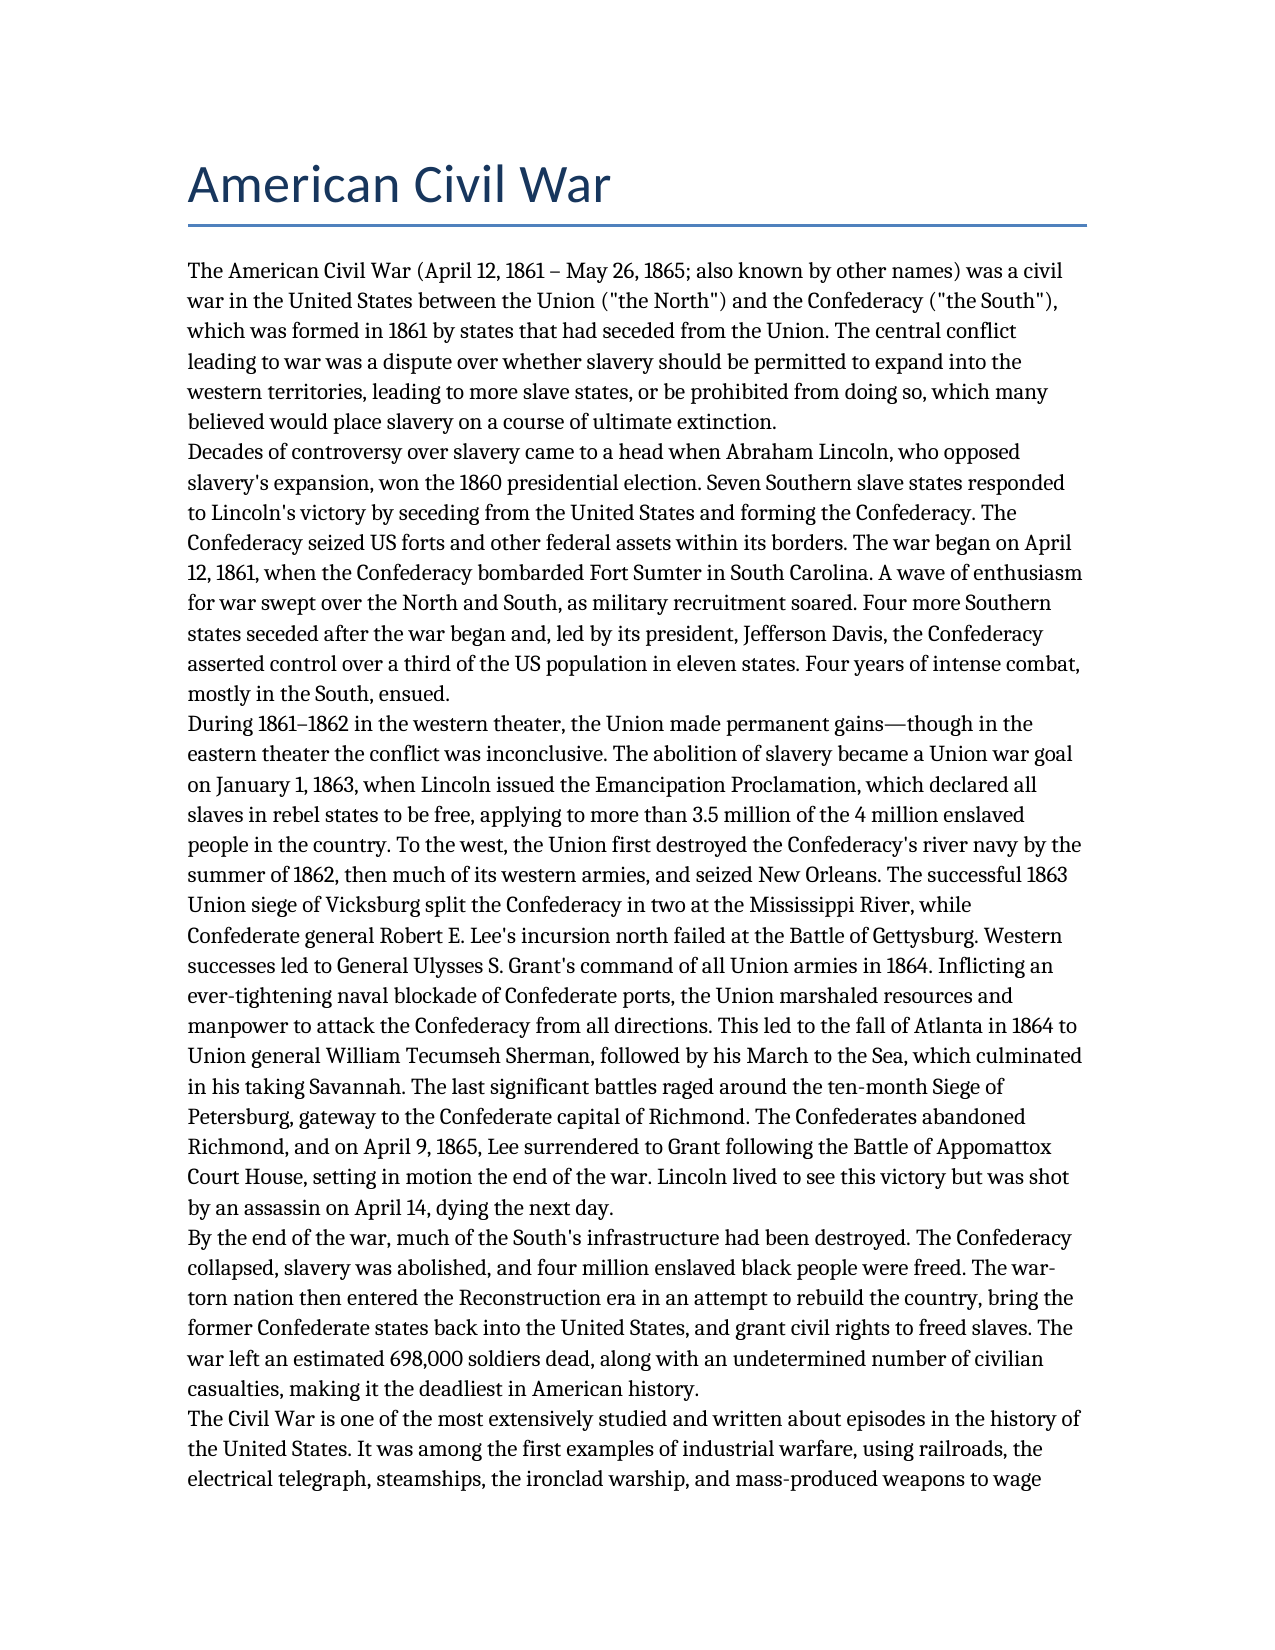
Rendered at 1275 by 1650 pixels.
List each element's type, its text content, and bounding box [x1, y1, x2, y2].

text The American Civil War (April 12, 1861 – May 26, 1865; also known by other names) was a civil war in the United States between the Union ("the North") and the Confederacy ("the South"), which was formed in 1861 by states that had seceded from the Union. The central conflict leading to war was a dispute over whether slavery should be permitted to expand into the western territories, leading to more slave states, or be prohibited from doing so, which many believed would place slavery on a course of ultimate extinction. Decades of controversy over slavery came to a head when Abraham Lincoln, who opposed slavery's expansion, won the 1860 presidential election. Seven Southern slave states responded to Lincoln's victory by seceding from the United States and forming the Confederacy. The Confederacy seized US forts and other federal assets within its borders. The war began on April 12, 1861, when the Confederacy bombarded Fort Sumter in South Carolina. A wave of enthusiasm for war swept over the North and South, as military recruitment soared. Four more Southern states seceded after the war began and, led by its president, Jefferson Davis, the Confederacy asserted control over a third of the US population in eleven states. Four years of intense combat, mostly in the South, ensued. During 1861–1862 in the western theater, the Union made permanent gains—though in the eastern theater the conflict was inconclusive. The abolition of slavery became a Union war goal on January 1, 1863, when Lincoln issued the Emancipation Proclamation, which declared all slaves in rebel states to be free, applying to more than 3.5 million of the 4 million enslaved people in the country. To the west, the Union first destroyed the Confederacy's river navy by the summer of 1862, then much of its western armies, and seized New Orleans. The successful 1863 Union siege of Vicksburg split the Confederacy in two at the Mississippi River, while Confederate general Robert E. Lee's incursion north failed at the Battle of Gettysburg. Western successes led to General Ulysses S. Grant's command of all Union armies in 1864. Inflicting an ever-tightening naval blockade of Confederate ports, the Union marshaled resources and manpower to attack the Confederacy from all directions. This led to the fall of Atlanta in 1864 to Union general William Tecumseh Sherman, followed by his March to the Sea, which culminated in his taking Savannah. The last significant battles raged around the ten-month Siege of Petersburg, gateway to the Confederate capital of Richmond. The Confederates abandoned Richmond, and on April 9, 1865, Lee surrendered to Grant following the Battle of Appomattox Court House, setting in motion the end of the war. Lincoln lived to see this victory but was shot by an assassin on April 14, dying the next day. By the end of the war, much of the South's infrastructure had been destroyed. The Confederacy collapsed, slavery was abolished, and four million enslaved black people were freed. The war-torn nation then entered the Reconstruction era in an attempt to rebuild the country, bring the former Confederate states back into the United States, and grant civil rights to freed slaves. The war left an estimated 698,000 soldiers dead, along with an undetermined number of civilian casualties, making it the deadliest in American history. The Civil War is one of the most extensively studied and written about episodes in the history of the United States. It was among the first examples of industrial warfare, using railroads, the electrical telegraph, steamships, the ironclad warship, and mass-produced weapons to wage [187, 258, 1087, 1492]
title American Civil War [187, 150, 1087, 227]
